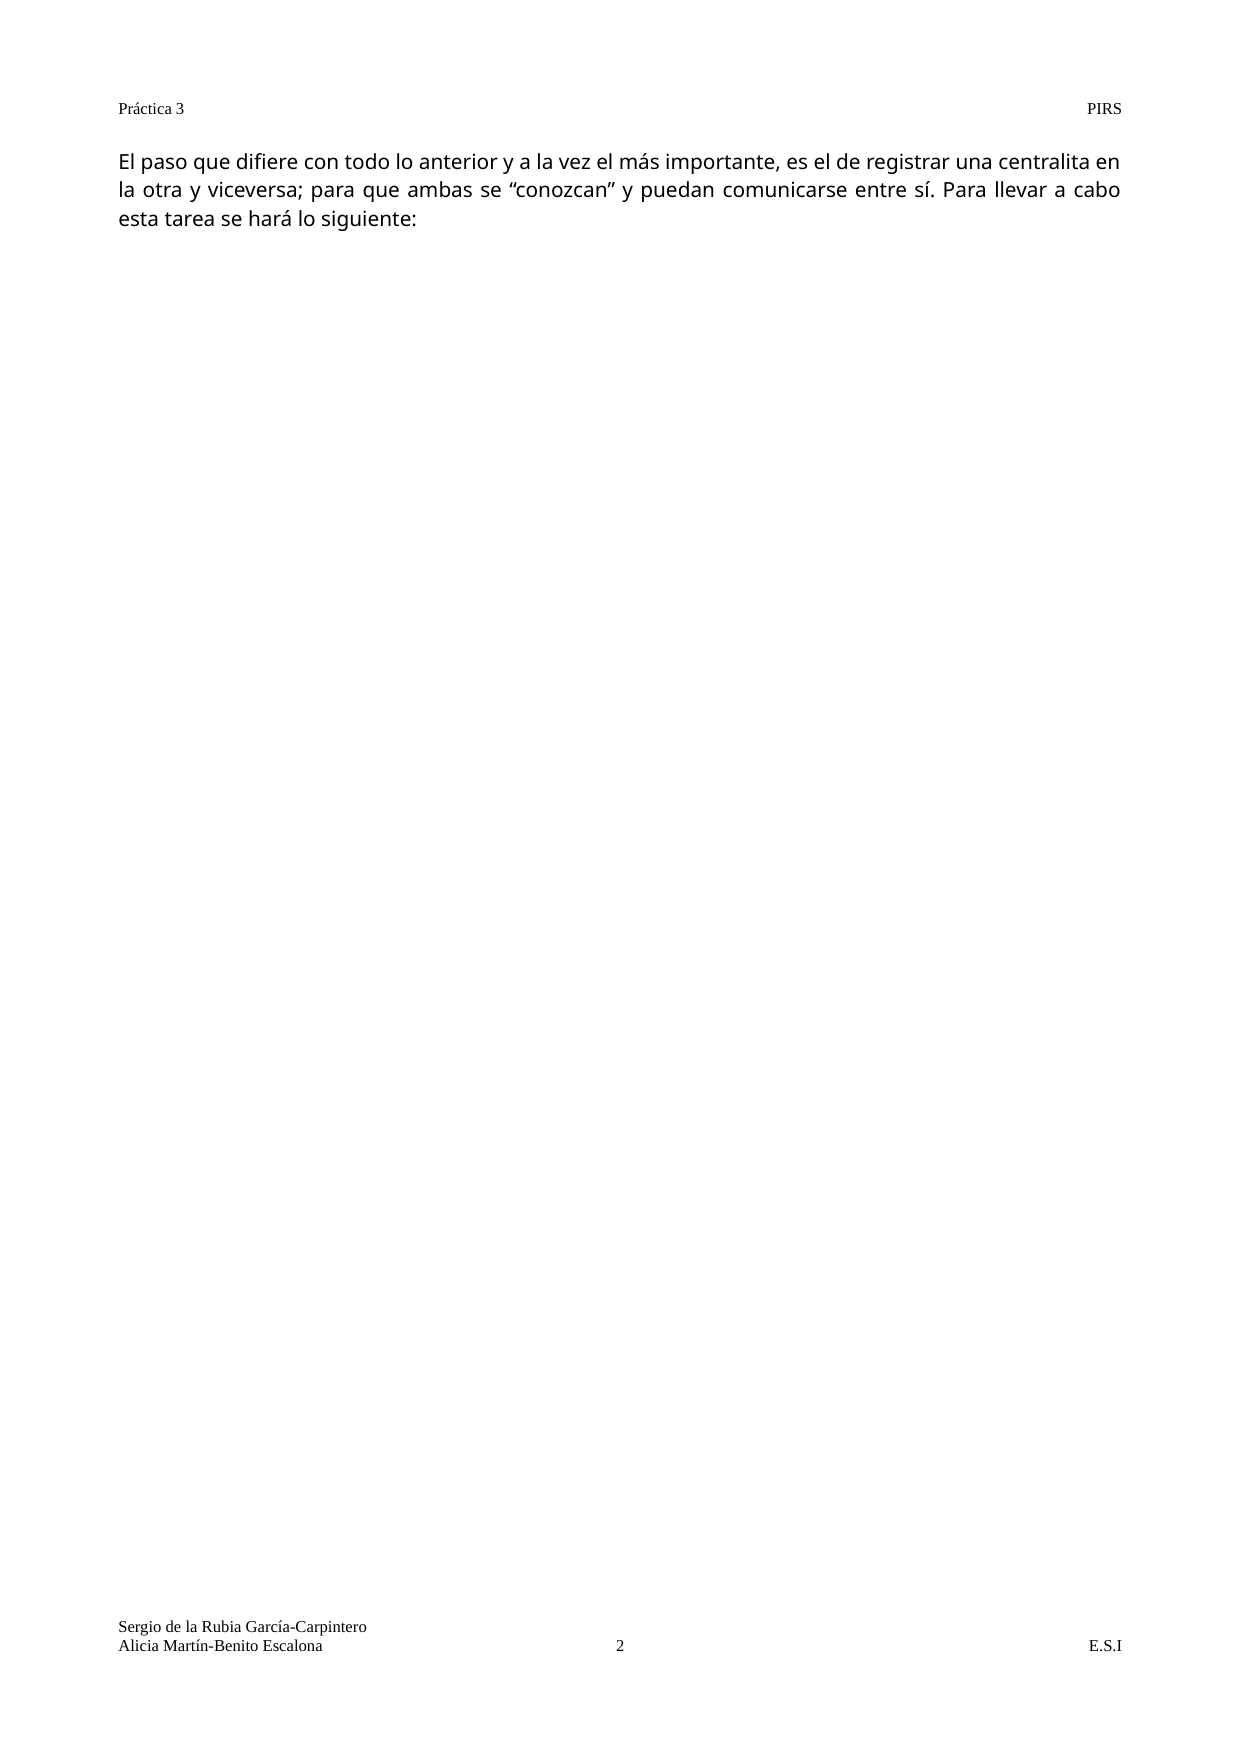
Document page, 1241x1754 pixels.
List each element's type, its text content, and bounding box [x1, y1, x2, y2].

text El paso que difiere con todo lo anterior y a la vez el más importante, es el de registrar una centralita en la otra y viceversa; para que ambas se “conozcan” y puedan comunicarse entre sí. Para llevar a cabo esta tarea se hará lo siguiente: [118, 147, 1122, 232]
